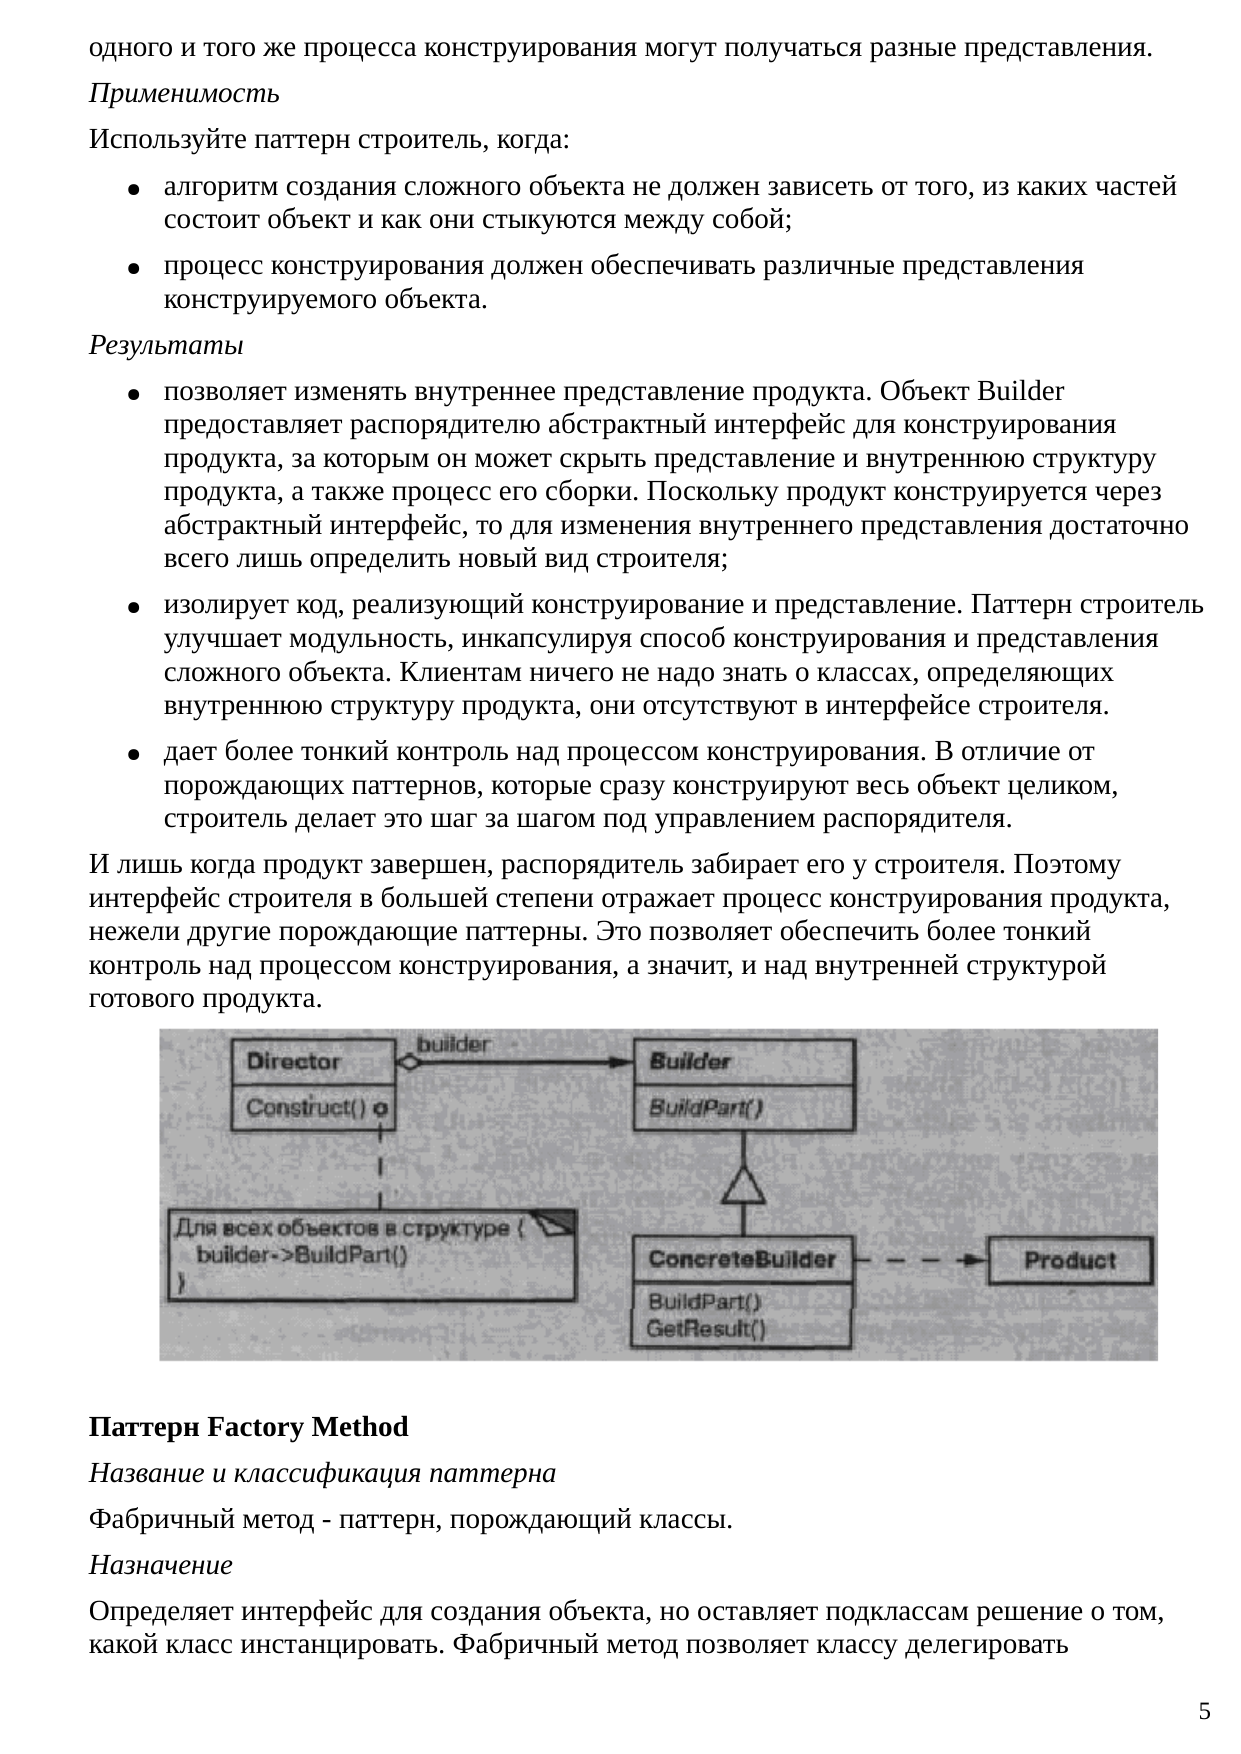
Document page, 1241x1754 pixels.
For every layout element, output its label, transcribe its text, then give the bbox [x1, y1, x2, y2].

text Назначение [88, 1547, 1211, 1580]
list позволяет изменять внутреннее представление продукта. Объект Builder предоставляет распорядителю абстрактный интерфейс для конструирования продукта, за которым он может скрыть представление и внутреннюю структуру продукта, а также процесс его сборки. Поскольку продукт конструируется через абстрактный интерфейс, то для изменения внутреннего представления достаточно всего лишь определить новый вид строителя; [126, 373, 1211, 574]
text Паттерн Factory Method [88, 1409, 1211, 1442]
list алгоритм создания сложного объекта не должен зависеть от того, из каких частей состоит объект и как они стыкуются между собой; [126, 168, 1211, 235]
text Определяет интерфейс для создания объекта, но оставляет подклассам решение о том, какой класс инстанцировать. Фабричный метод позволяет классу делегировать [88, 1593, 1211, 1660]
text Фабричный метод - паттерн, порождающий классы. [88, 1501, 1211, 1534]
text Применимость [88, 76, 1211, 109]
text И лишь когда продукт завершен, распорядитель забирает его у строителя. Поэтому интерфейс строителя в большей степени отражает процесс конструирования продукта, нежели другие порождающие паттерны. Это позволяет обеспечить более тонкий контроль над процессом конструирования, а значит, и над внутренней структурой готового продукта. [88, 846, 1211, 1014]
text Используйте паттерн строитель, когда: [88, 122, 1211, 155]
list процесс конструирования должен обеспечивать различные представления конструируемого объекта. [126, 247, 1211, 314]
text Результаты [88, 327, 1211, 360]
list дает более тонкий контроль над процессом конструирования. В отличие от порождающих паттернов, которые сразу конструируют весь объект целиком, строитель делает это шаг за шагом под управлением распорядителя. [126, 733, 1211, 834]
list изолирует код, реализующий конструирование и представление. Паттерн строитель улучшает модульность, инкапсулируя способ конструирования и представления сложного объекта. Клиентам ничего не надо знать о классах, определяющих внутреннюю структуру продукта, они отсутствуют в интерфейсе строителя. [126, 587, 1211, 721]
text Название и классификация паттерна [88, 1455, 1211, 1488]
text одного и того же процесса конструирования могут получаться разные представления. [88, 29, 1211, 63]
